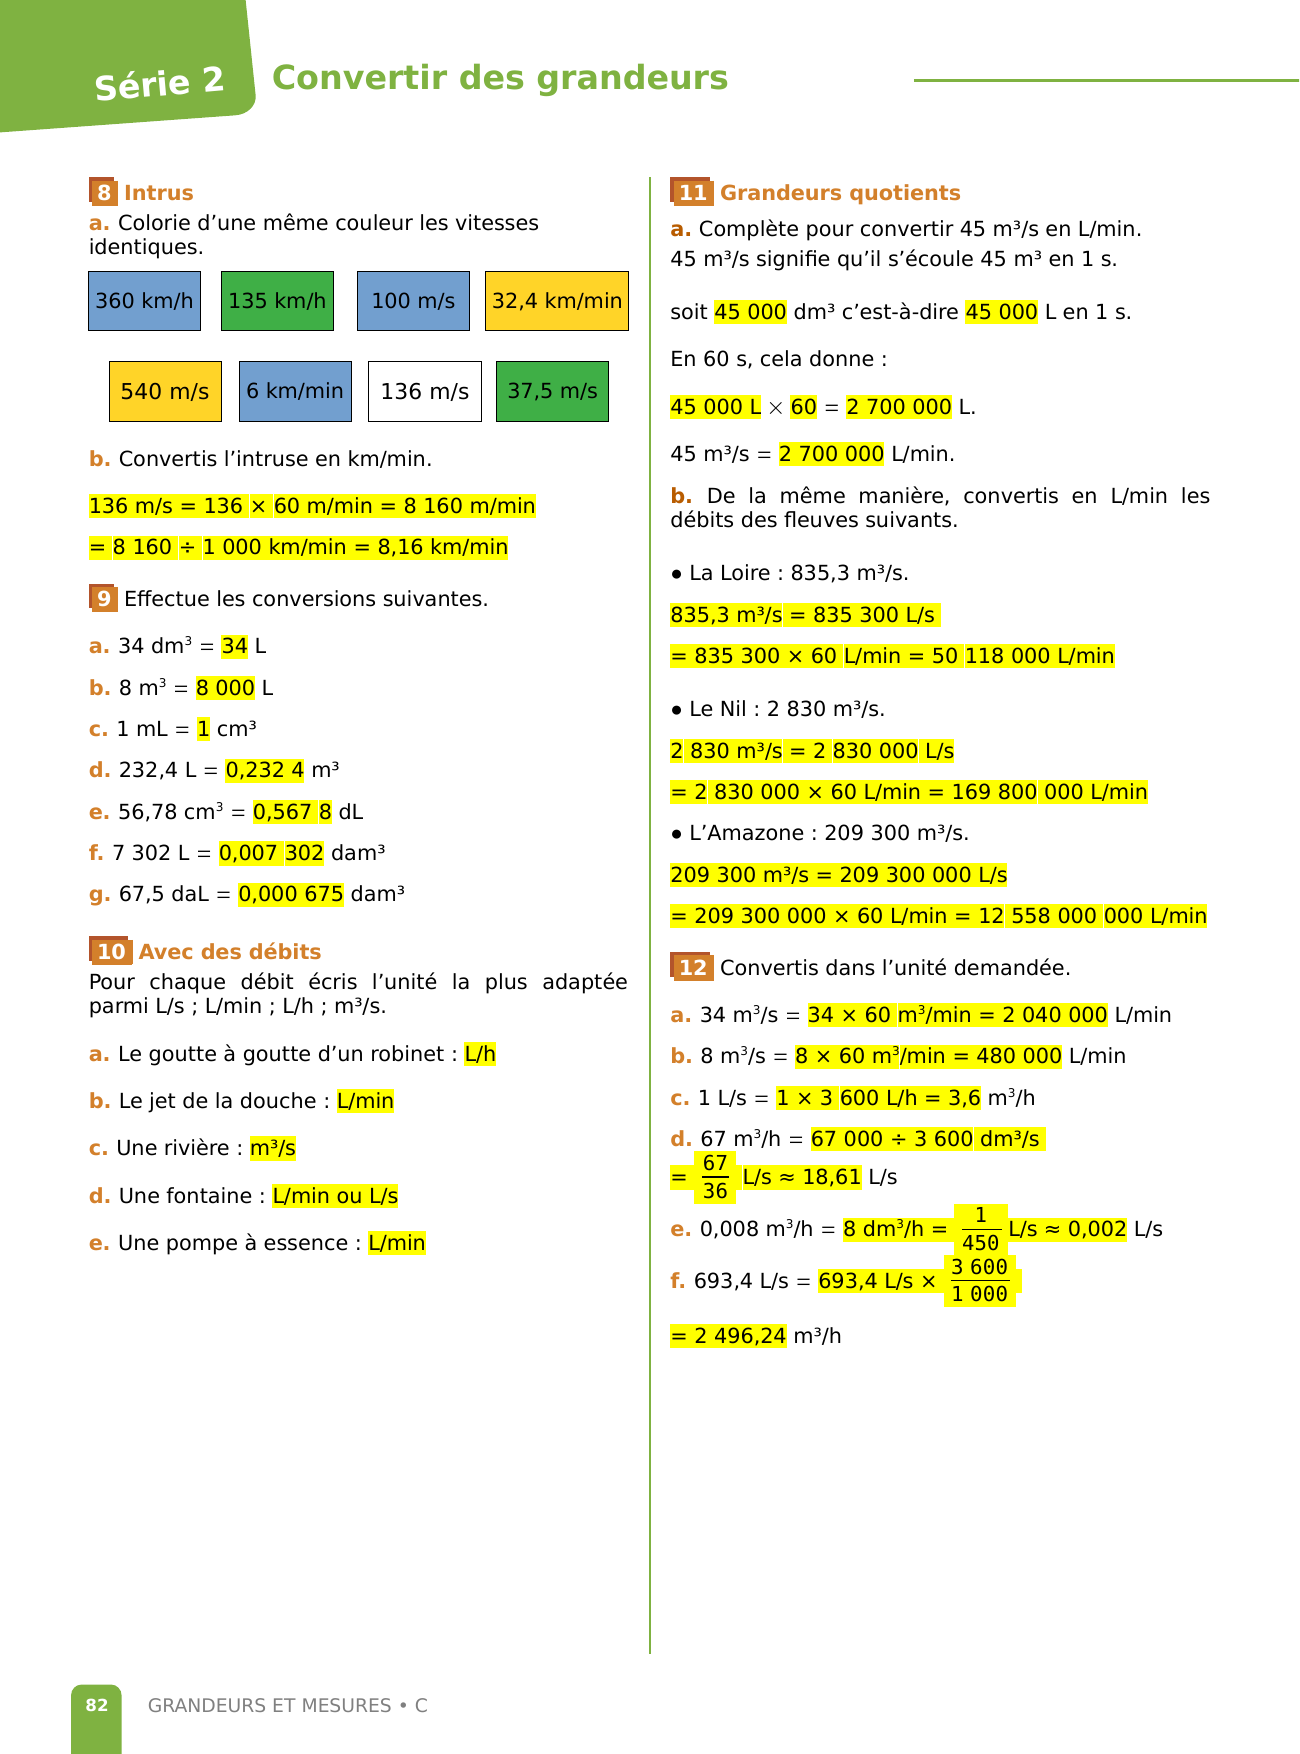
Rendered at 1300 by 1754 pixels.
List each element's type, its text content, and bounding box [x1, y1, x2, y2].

list a. Complète pour convertir 45 m³/s en L/min. [670, 217, 1211, 241]
list ● Le Nil : 2 830 m³/s. [670, 680, 1211, 722]
list 67 m3/h = 67 000 ÷ 3 600 dm³/s = L/s ≈ 18,61 L/s [670, 1110, 1211, 1204]
list 835,3 m³/s = 835 300 L/s = 835 300 × 60 L/min = 50 118 000 L/min [670, 586, 1211, 668]
subtitle Le goutte à goutte d’un robinet : L/h [88, 1025, 629, 1066]
list ● L’Amazone : 209 300 m³/s. [670, 804, 1211, 846]
list soit 45 000 dm³ c’est-à-dire 45 000 L en 1 s. [670, 283, 1211, 324]
list 209 300 m³/s = 209 300 000 L/s = 209 300 000 × 60 L/min = 12 558 000 000 L/min [670, 846, 1211, 928]
list 8 m3 = 8 000 L [88, 659, 629, 700]
subtitle Convertis dans l’unité demandée. [710, 952, 1211, 980]
list 56,78 cm3 = 0,567 8 dL [88, 783, 629, 824]
list 2 830 m³/s = 2 830 000 L/s = 2 830 000 × 60 L/min = 169 800 000 L/min [670, 722, 1211, 804]
subtitle Pour chaque débit écris l’unité la plus adaptée parmi L/s ; L/min ; L/h ; m³/s. [88, 970, 629, 1019]
subtitle Intrus [114, 177, 629, 205]
list 136 m/s = 136 × 60 m/min = 8 160 m/min = 8 160 ÷ 1 000 km/min = 8,16 km/min [88, 477, 629, 560]
list L/s ≈ 0,002 L/s [1008, 1204, 1211, 1255]
list ● La Loire : 835,3 m³/s. [670, 544, 1211, 586]
list 1 L/s = 1 × 3 600 L/h = 3,6 m3/h [670, 1069, 1211, 1110]
list 7 302 L = 0,007 302 dam³ [88, 824, 629, 866]
list 45 000 L × 60 = 2 700 000 L. [670, 378, 1211, 419]
list 34 dm3 = 34 L [88, 617, 629, 659]
list 67,5 daL = 0,000 675 dam³ [88, 866, 629, 907]
subtitle Une fontaine : L/min ou L/s [88, 1167, 629, 1208]
subtitle Grandeurs quotients [710, 177, 1211, 205]
list 1 mL = 1 cm³ [88, 700, 629, 741]
list 232,4 L = 0,232 4 m³ [88, 741, 629, 783]
subtitle Une rivière : m³/s [88, 1119, 629, 1161]
subtitle Avec des débits [128, 936, 629, 964]
subtitle Le jet de la douche : L/min [88, 1072, 629, 1113]
list 0,008 m3/h = 8 dm3/h = [670, 1204, 954, 1255]
list En 60 s, cela donne : [670, 331, 1211, 372]
list 8 m3/s = 8 × 60 m3/min = 480 000 L/min [670, 1027, 1211, 1069]
list 45 m³/s = 2 700 000 L/min. [670, 425, 1211, 466]
list 693,4 L/s = 693,4 L/s × = 2 496,24 m³/h [670, 1255, 1211, 1348]
subtitle Effectue les conversions suivantes. [88, 583, 629, 611]
subtitle Colorie d’une même couleur les vitesses identiques. [88, 211, 629, 260]
subtitle Une pompe à essence : L/min [88, 1214, 629, 1255]
list b. De la même manière, convertis en L/min les débits des fleuves suivants. [670, 484, 1211, 533]
subtitle Convertis l’intruse en km/min. [88, 447, 629, 471]
list 45 m³/s signifie qu’il s’écoule 45 m³ en 1 s. [670, 247, 1211, 271]
list 34 m3/s = 34 × 60 m3/min = 2 040 000 L/min [670, 986, 1211, 1027]
